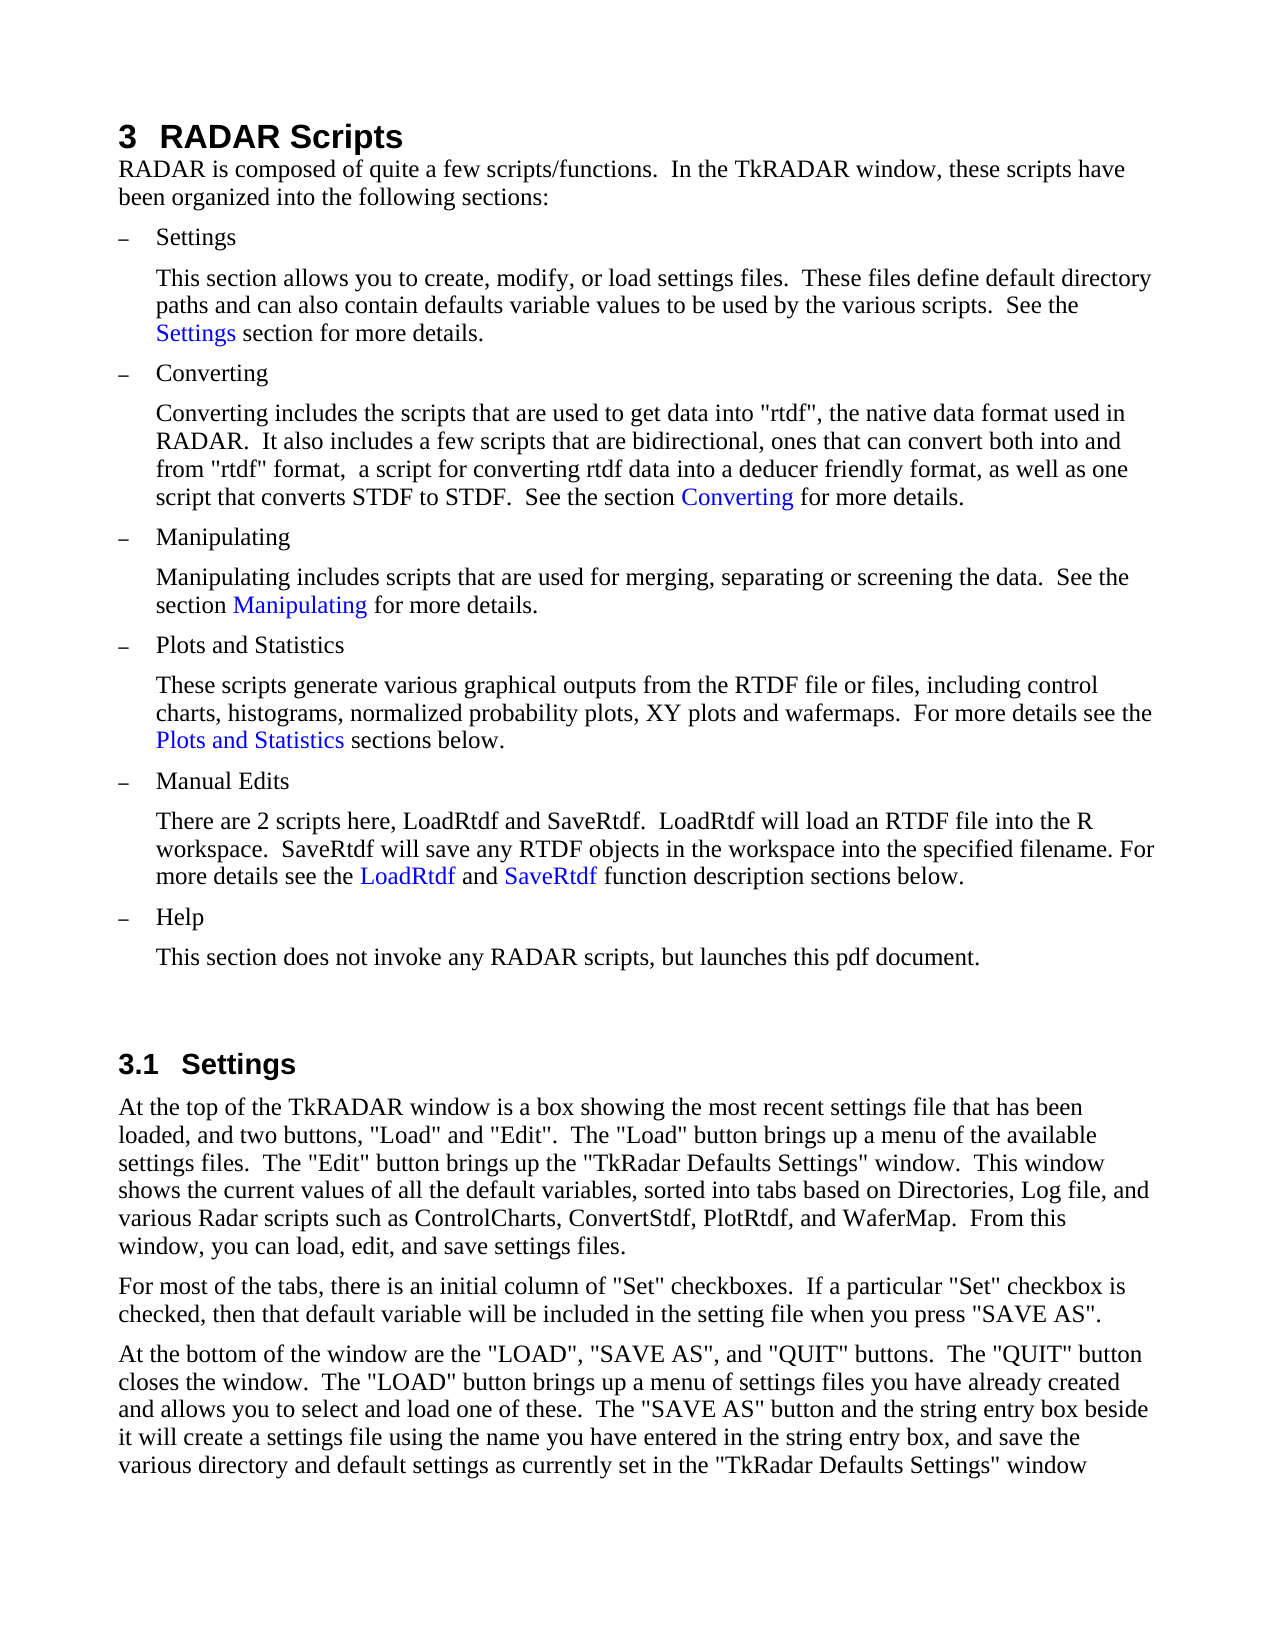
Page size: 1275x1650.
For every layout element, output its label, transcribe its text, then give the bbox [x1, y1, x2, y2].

list Manual Edits [118, 767, 1157, 794]
subtitle RADAR Scripts [118, 118, 1157, 156]
list Help [118, 903, 1157, 930]
text At the bottom of the window are the "LOAD", "SAVE AS", and "QUIT" buttons. The "QUIT" button closes the window. The "LOAD" button brings up a menu of settings files you have already created and allows you to select and load one of these. The "SAVE AS" button and the string entry box beside it will create a settings file using the name you have entered in the string entry box, and save the various directory and default settings as currently set in the "TkRadar Defaults Settings" window [118, 1340, 1157, 1479]
list This section does not invoke any RADAR scripts, but launches this pdf document. [118, 943, 1157, 971]
list Manipulating [118, 523, 1157, 551]
text For most of the tabs, there is an initial column of "Set" checkboxes. If a particular "Set" checkbox is checked, then that default variable will be included in the setting file when you press "SAVE AS". [118, 1272, 1157, 1328]
list These scripts generate various graphical outputs from the RTDF file or files, including control charts, histograms, normalized probability plots, XY plots and wafermaps. For more details see the Plots and Statistics sections below. [118, 671, 1157, 754]
list This section allows you to create, modify, or load settings files. These files define default directory paths and can also contain defaults variable values to be used by the various scripts. See the Settings section for more details. [118, 264, 1157, 347]
text At the top of the TkRADAR window is a box showing the most recent settings file that has been loaded, and two buttons, "Load" and "Edit". The "Load" button brings up a menu of the available settings files. The "Edit" button brings up the "TkRadar Defaults Settings" window. This window shows the current values of all the default variables, sorted into tabs based on Directories, Log file, and various Radar scripts such as ControlCharts, ConvertStdf, PlotRtdf, and WaferMap. From this window, you can load, edit, and save settings files. [118, 1093, 1157, 1260]
list Plots and Statistics [118, 631, 1157, 659]
subtitle Settings [118, 1048, 1157, 1081]
list Converting includes the scripts that are used to get data into "rtdf", the native data format used in RADAR. It also includes a few scripts that are bidirectional, ones that can convert both into and from "rtdf" format, a script for converting rtdf data into a deducer friendly format, as well as one script that converts STDF to STDF. See the section Converting for more details. [118, 399, 1157, 510]
list Settings [118, 223, 1157, 251]
list Manipulating includes scripts that are used for merging, separating or screening the data. See the section Manipulating for more details. [118, 563, 1157, 618]
list Converting [118, 359, 1157, 387]
list There are 2 scripts here, LoadRtdf and SaveRtdf. LoadRtdf will load an RTDF file into the R workspace. SaveRtdf will save any RTDF objects in the workspace into the specified filename. For more details see the LoadRtdf and SaveRtdf function description sections below. [118, 807, 1157, 890]
text RADAR is composed of quite a few scripts/functions. In the TkRADAR window, these scripts have been organized into the following sections: [118, 156, 1157, 211]
